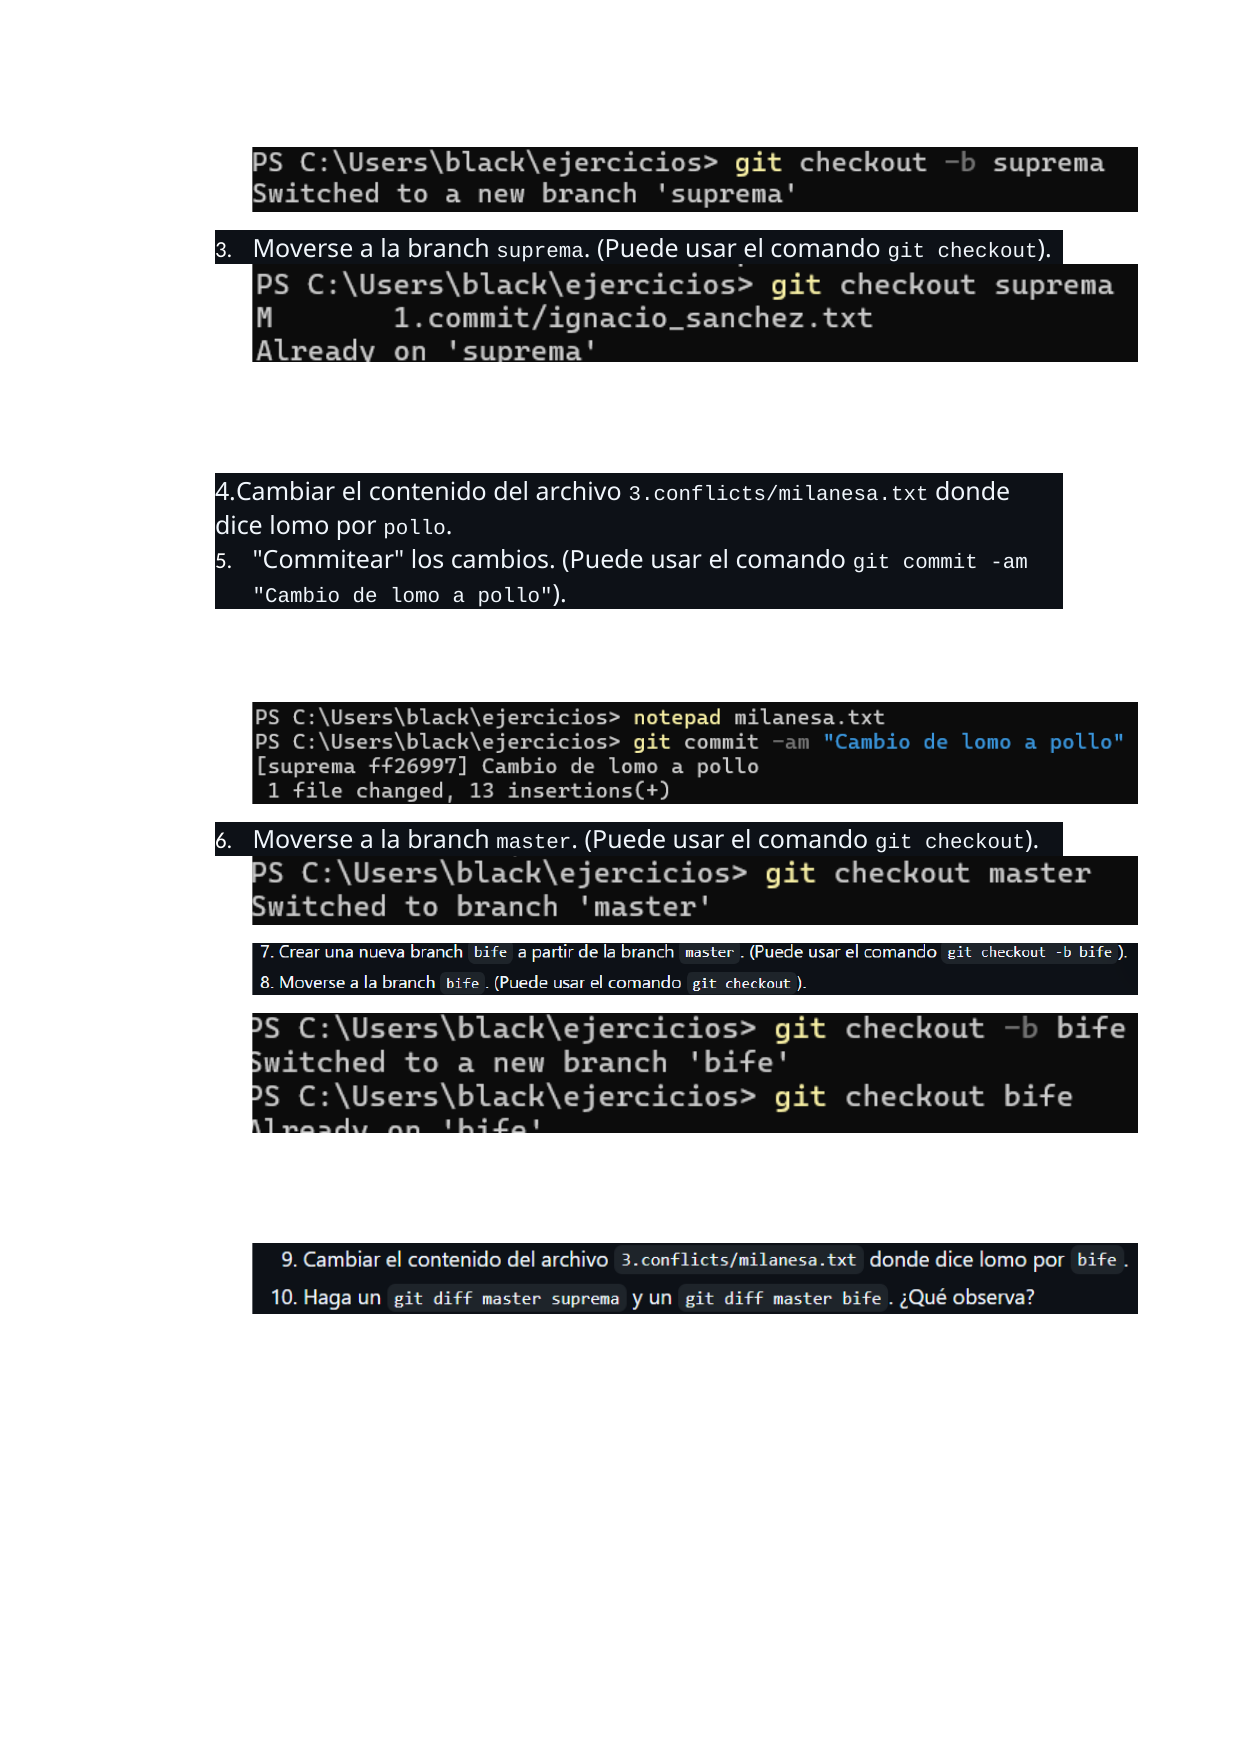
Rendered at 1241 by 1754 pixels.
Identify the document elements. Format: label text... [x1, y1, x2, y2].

text 4.Cambiar el contenido del archivo 3.conflicts/milanesa.txt donde dice lomo por pollo. [215, 473, 1063, 541]
list Moverse a la branch master. (Puede usar el comando git checkout). [215, 822, 1063, 856]
list Moverse a la branch suprema. (Puede usar el comando git checkout). [215, 230, 1063, 264]
list "Commitear" los cambios. (Puede usar el comando git commit -am "Cambio de lomo a pollo"). [215, 541, 1063, 609]
